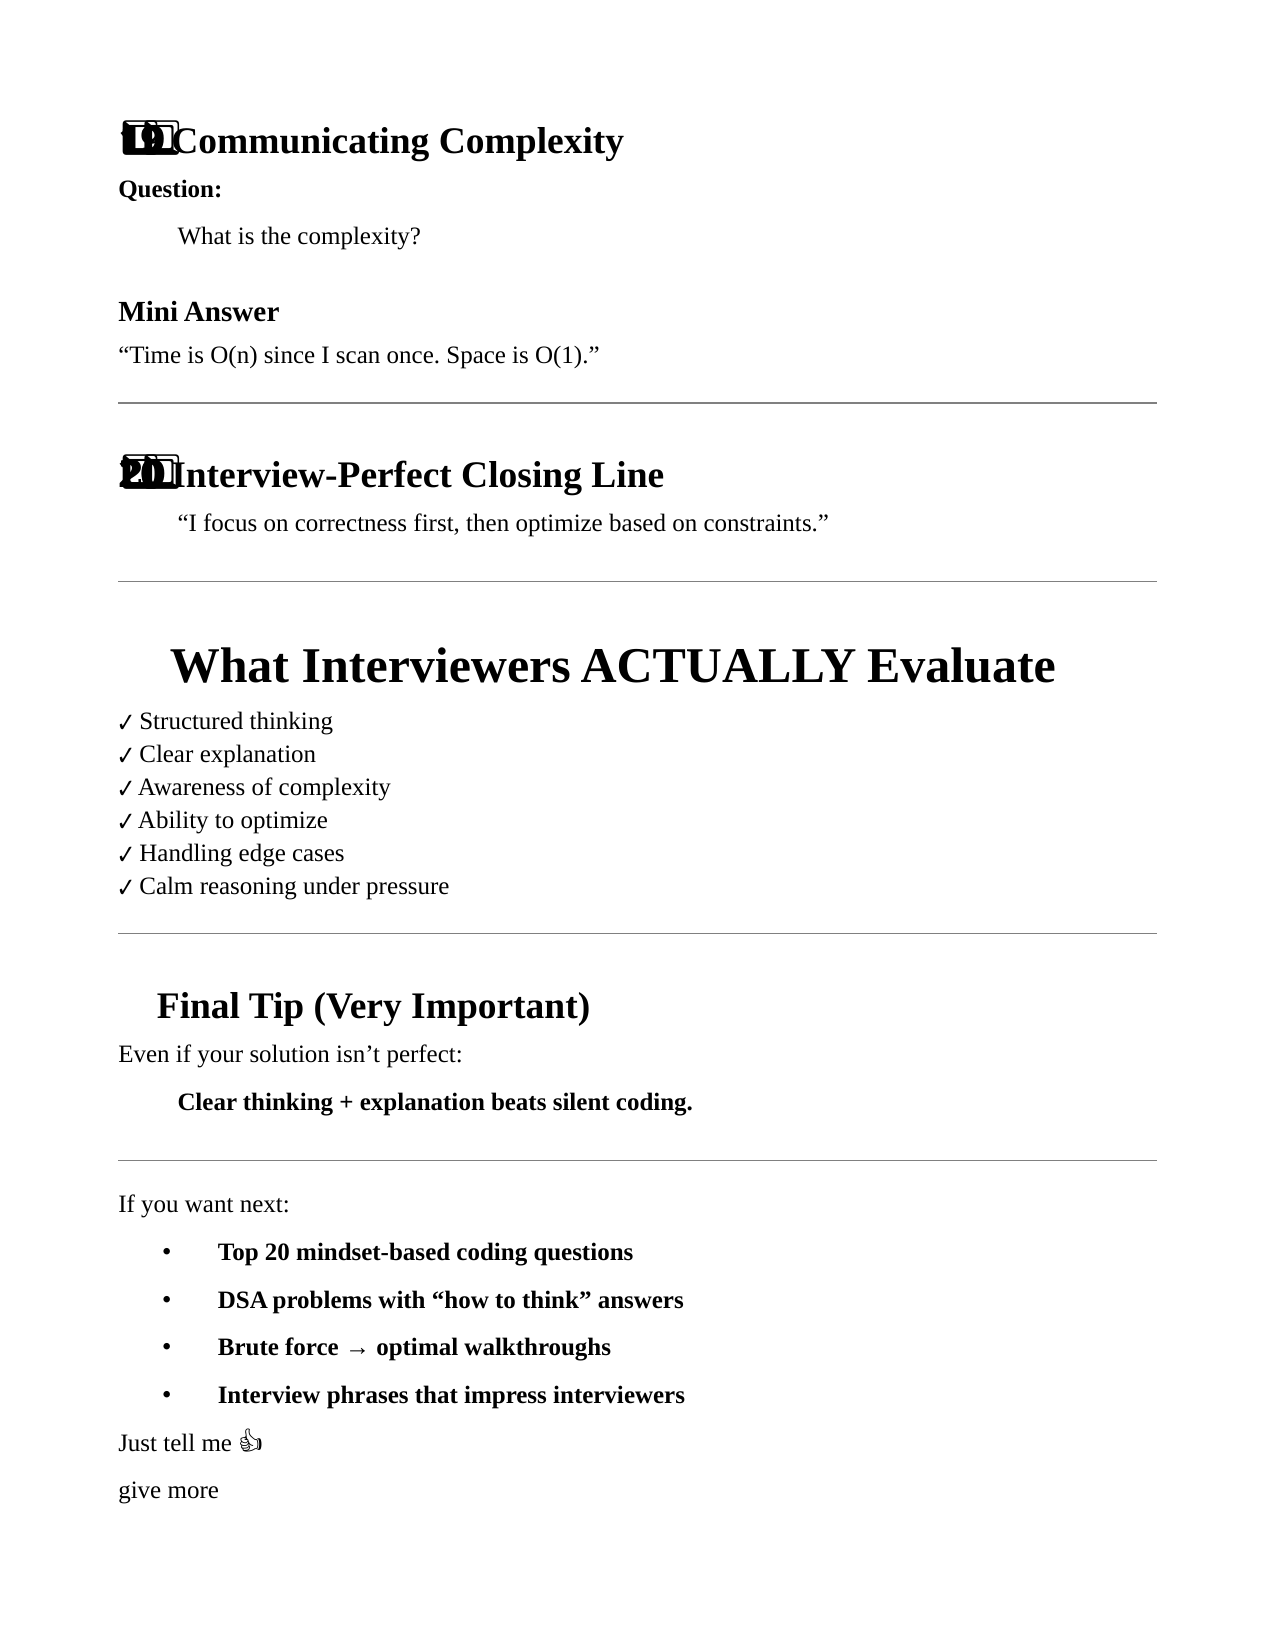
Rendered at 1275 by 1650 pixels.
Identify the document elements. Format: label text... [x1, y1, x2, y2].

list ✅ Interview phrases that impress interviewers [162, 1380, 1157, 1409]
text Even if your solution isn’t perfect: [118, 1039, 1157, 1068]
subtitle 1️⃣9️⃣ Communicating Complexity [118, 118, 1157, 161]
text Question: [118, 174, 1157, 202]
text If you want next: [118, 1189, 1157, 1218]
list ✅ DSA problems with “how to think” answers [162, 1285, 1157, 1313]
subtitle 2️⃣0️⃣ Interview-Perfect Closing Line [118, 453, 1157, 496]
text give more [118, 1475, 1157, 1504]
text ✔ Structured thinking ✔ Clear explanation ✔ Awareness of complexity ✔ Ability to optimize ✔ Handling edge cases ✔ Calm reasoning under pressure [118, 706, 1157, 900]
list ✅ Brute force → optimal walkthroughs [162, 1332, 1157, 1361]
subtitle Mini Answer [118, 294, 1157, 328]
subtitle 🔥 Final Tip (Very Important) [118, 984, 1157, 1027]
list ✅ Top 20 mindset-based coding questions [162, 1237, 1157, 1266]
text Just tell me 👍 [118, 1428, 1157, 1456]
subtitle 🧠 What Interviewers ACTUALLY Evaluate [118, 636, 1157, 693]
text “Time is O(n) since I scan once. Space is O(1).” [118, 340, 1157, 369]
text What is the complexity? [177, 221, 1098, 250]
text Clear thinking + explanation beats silent coding. [177, 1087, 1098, 1116]
text “I focus on correctness first, then optimize based on constraints.” [177, 508, 1098, 537]
